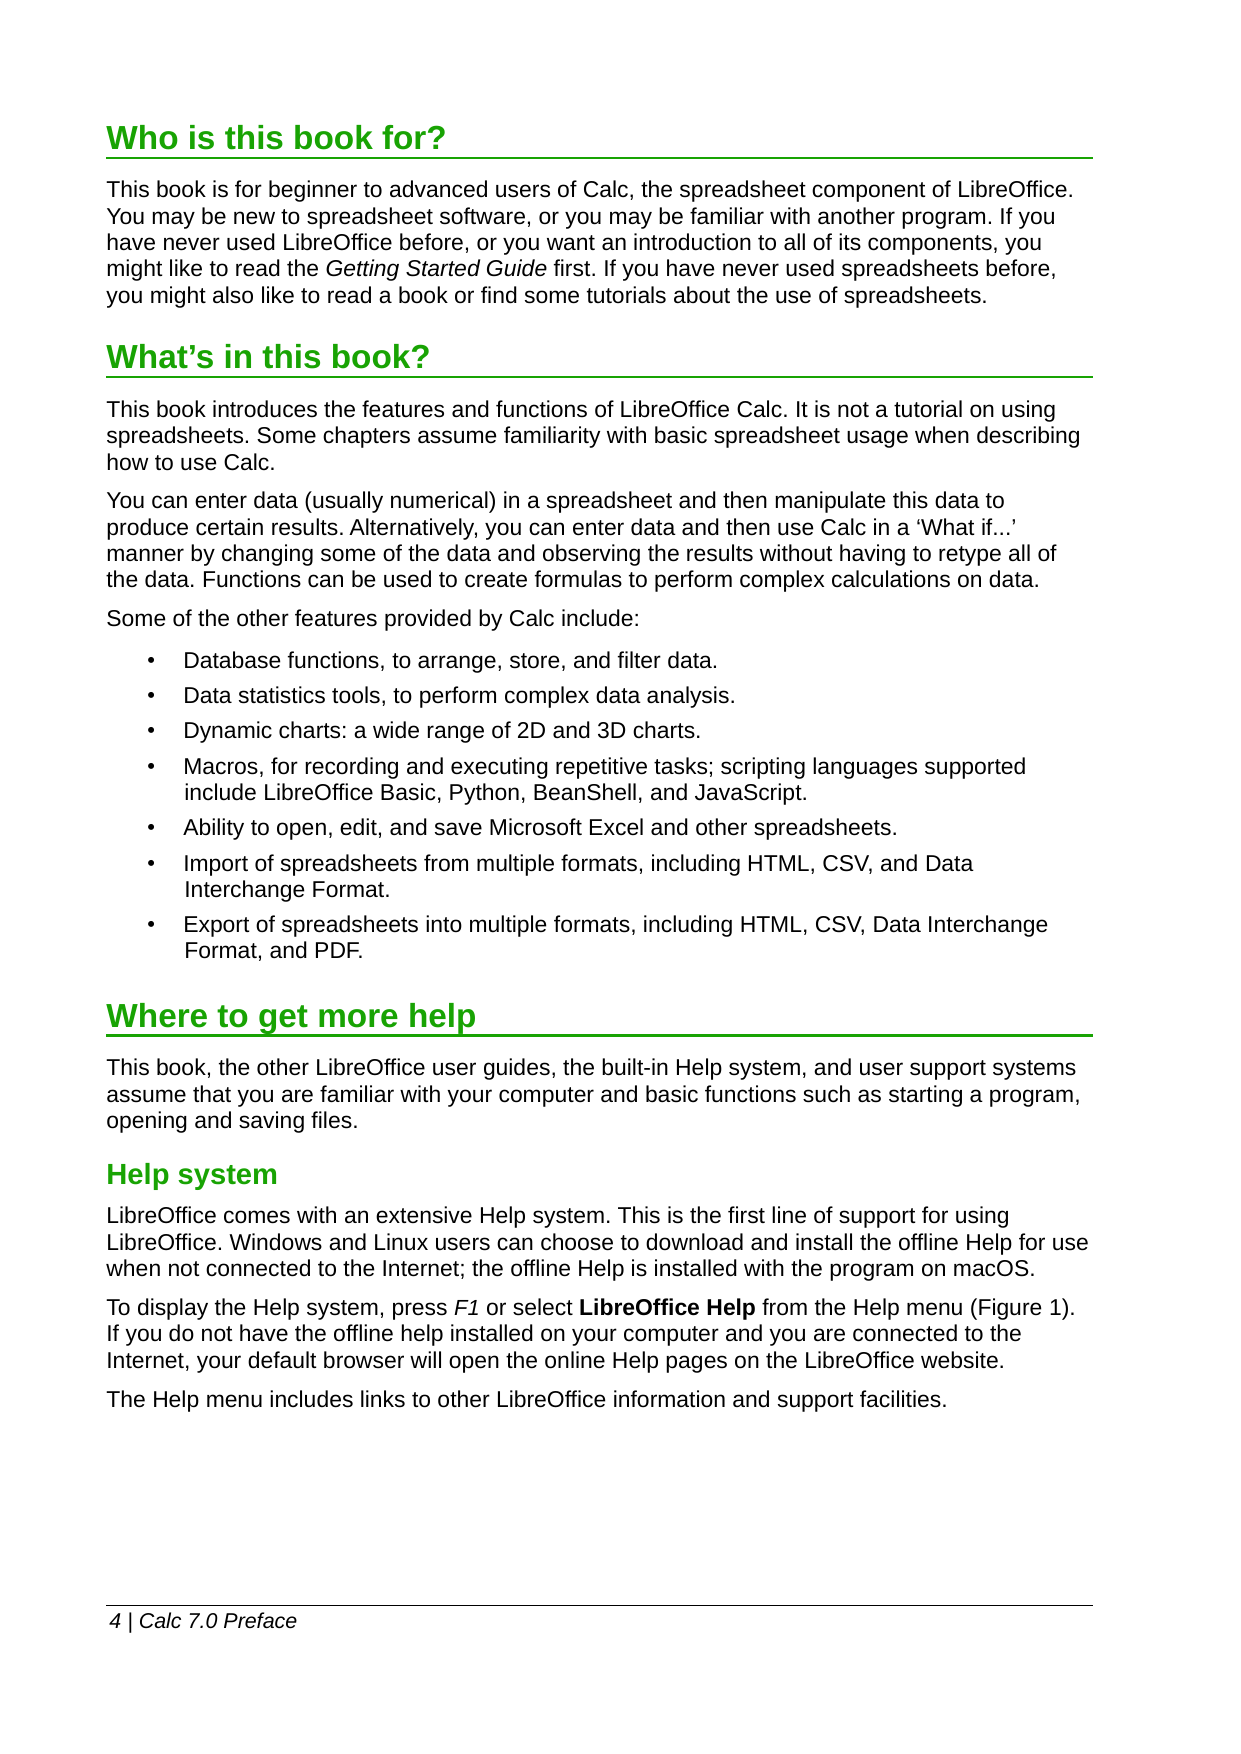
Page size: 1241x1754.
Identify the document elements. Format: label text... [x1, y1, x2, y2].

text LibreOffice comes with an extensive Help system. This is the first line of support for using LibreOffice. Windows and Linux users can choose to download and install the offline Help for use when not connected to the Internet; the offline Help is installed with the program on macOS. [106, 1202, 1093, 1281]
text The Help menu includes links to other LibreOffice information and support facilities. [106, 1386, 1093, 1412]
text This book introduces the features and functions of LibreOffice Calc. It is not a tutorial on using spreadsheets. Some chapters assume familiarity with basic spreadsheet usage when describing how to use Calc. [106, 396, 1093, 475]
list Dynamic charts: a wide range of 2D and 3D charts. [144, 714, 1093, 744]
list Import of spreadsheets from multiple formats, including HTML, CSV, and Data Interchange Format. [144, 847, 1093, 902]
list Data statistics tools, to perform complex data analysis. [144, 679, 1093, 709]
text You can enter data (usually numerical) in a spreadsheet and then manipulate this data to produce certain results. Alternatively, you can enter data and then use Calc in a ‘What if...’ manner by changing some of the data and observing the results without having to retype all of the data. Functions can be used to create formulas to perform complex calculations on data. [106, 487, 1093, 593]
list Export of spreadsheets into multiple formats, including HTML, CSV, Data Interchange Format, and PDF. [144, 908, 1093, 967]
list Ability to open, edit, and save Microsoft Excel and other spreadsheets. [144, 811, 1093, 841]
text Some of the other features provided by Calc include: [106, 605, 1093, 632]
text This book, the other LibreOffice user guides, the built-in Help system, and user support systems assume that you are familiar with your computer and basic functions such as starting a program, opening and saving files. [106, 1054, 1093, 1133]
subtitle What’s in this book? [106, 338, 1093, 376]
list Macros, for recording and executing repetitive tasks; scripting languages supported include LibreOffice Basic, Python, BeanShell, and JavaScript. [144, 750, 1093, 805]
text This book is for beginner to advanced users of Calc, the spreadsheet component of LibreOffice. You may be new to spreadsheet software, or you may be familiar with another program. If you have never used LibreOffice before, or you want an introduction to all of its components, you might like to read the Getting Started Guide first. If you have never used spreadsheets before, you might also like to read a book or find some tutorials about the use of spreadsheets. [106, 176, 1093, 308]
list Database functions, to arrange, store, and filter data. [144, 644, 1093, 673]
text To display the Help system, press F1 or select LibreOffice Help from the Help menu (Figure 1). If you do not have the offline help installed on your computer and you are connected to the Internet, your default browser will open the online Help pages on the LibreOffice website. [106, 1294, 1093, 1373]
subtitle Where to get more help [106, 996, 1093, 1034]
subtitle Help system [106, 1157, 1093, 1191]
subtitle Who is this book for? [106, 118, 1093, 157]
